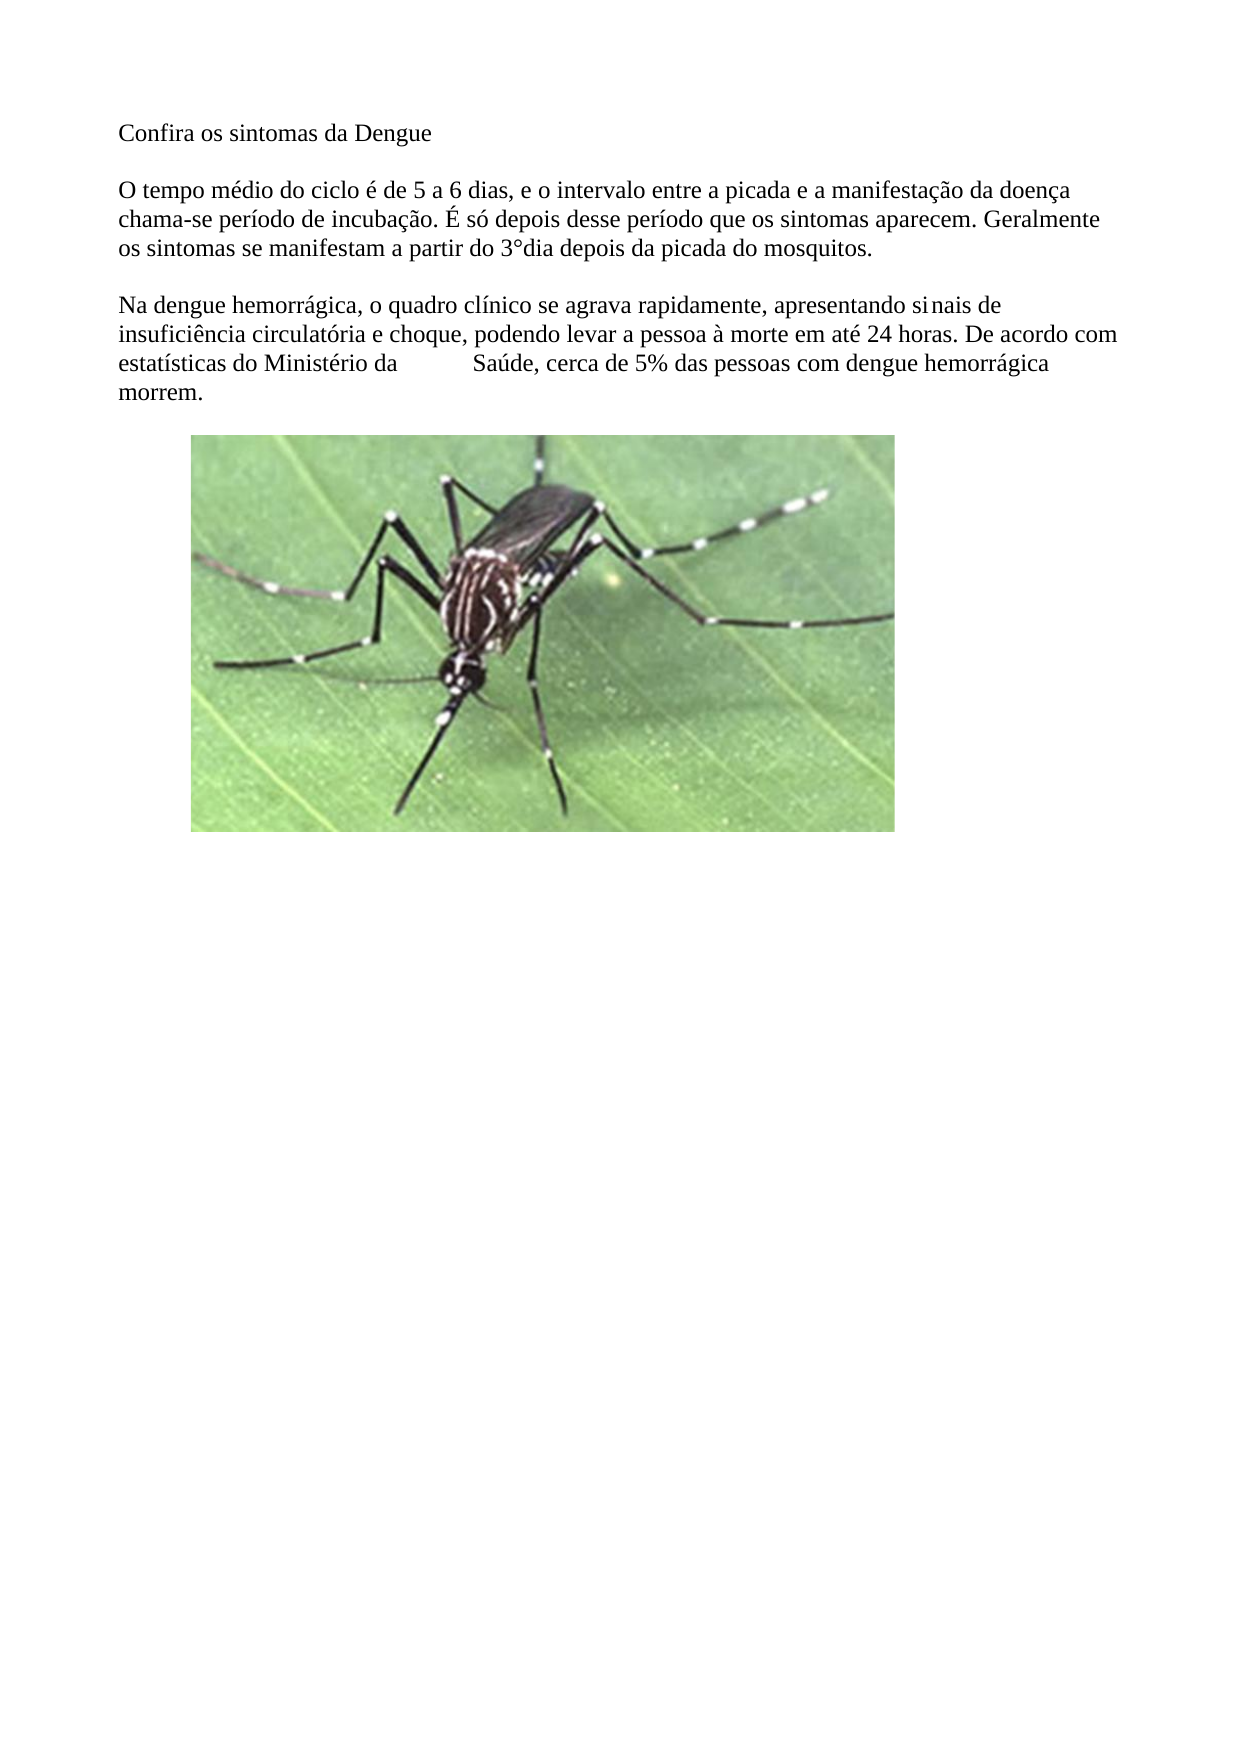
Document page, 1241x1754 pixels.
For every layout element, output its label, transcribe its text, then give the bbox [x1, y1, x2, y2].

text Confira os sintomas da Dengue [118, 118, 1122, 147]
text O tempo médio do ciclo é de 5 a 6 dias, e o intervalo entre a picada e a manifestação da doença chama-se período de incubação. É só depois desse período que os sintomas aparecem. Geralmente os sintomas se manifestam a partir do 3°dia depois da picada do mosquitos. [118, 176, 1122, 262]
text Na dengue hemorrágica, o quadro clínico se agrava rapidamente, apresentando sinais de insuficiência circulatória e choque, podendo levar a pessoa à morte em até 24 horas. De acordo com estatísticas do Ministério da Saúde, cerca de 5% das pessoas com dengue hemorrágica morrem. [118, 291, 1122, 406]
picture [190, 435, 895, 832]
